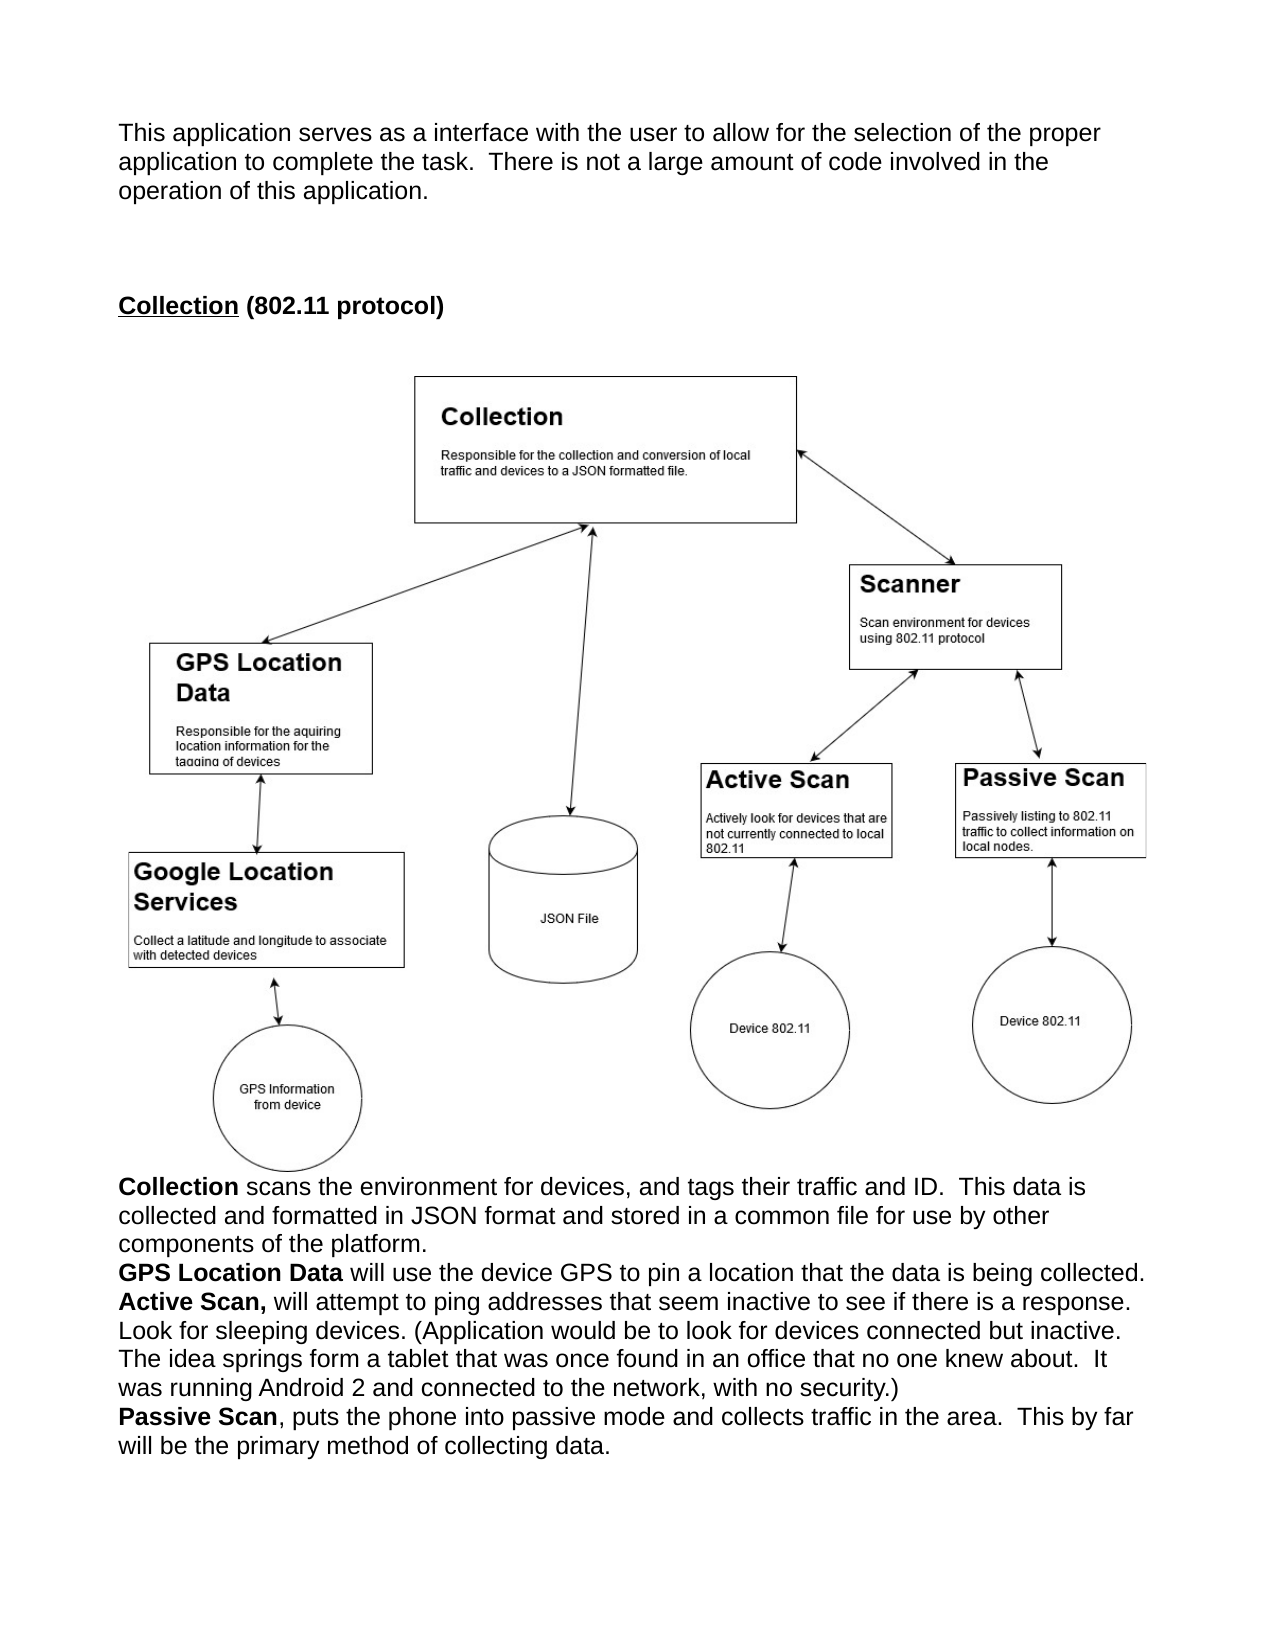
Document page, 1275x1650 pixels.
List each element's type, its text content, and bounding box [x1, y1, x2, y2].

text Active Scan, will attempt to ping addresses that seem inactive to see if there is a response. Look for sleeping devices. (Application would be to look for devices connected but inactive. The idea springs form a tablet that was once found in an office that no one knew about. It was running Android 2 and connected to the network, with no security.) [118, 1287, 1157, 1402]
text Collection (802.11 protocol) [118, 291, 1157, 319]
text Collection scans the environment for devices, and tags their traffic and ID. This data is collected and formatted in JSON format and stored in a common file for use by other components of the platform. [118, 406, 1157, 1258]
text This application serves as a interface with the user to allow for the selection of the proper application to complete the task. There is not a large amount of code involved in the operation of this application. [118, 118, 1157, 204]
text Passive Scan, puts the phone into passive mode and collects traffic in the area. This by far will be the primary method of collecting data. [118, 1402, 1157, 1459]
text GPS Location Data will use the device GPS to pin a location that the data is being collected. [118, 1258, 1157, 1287]
